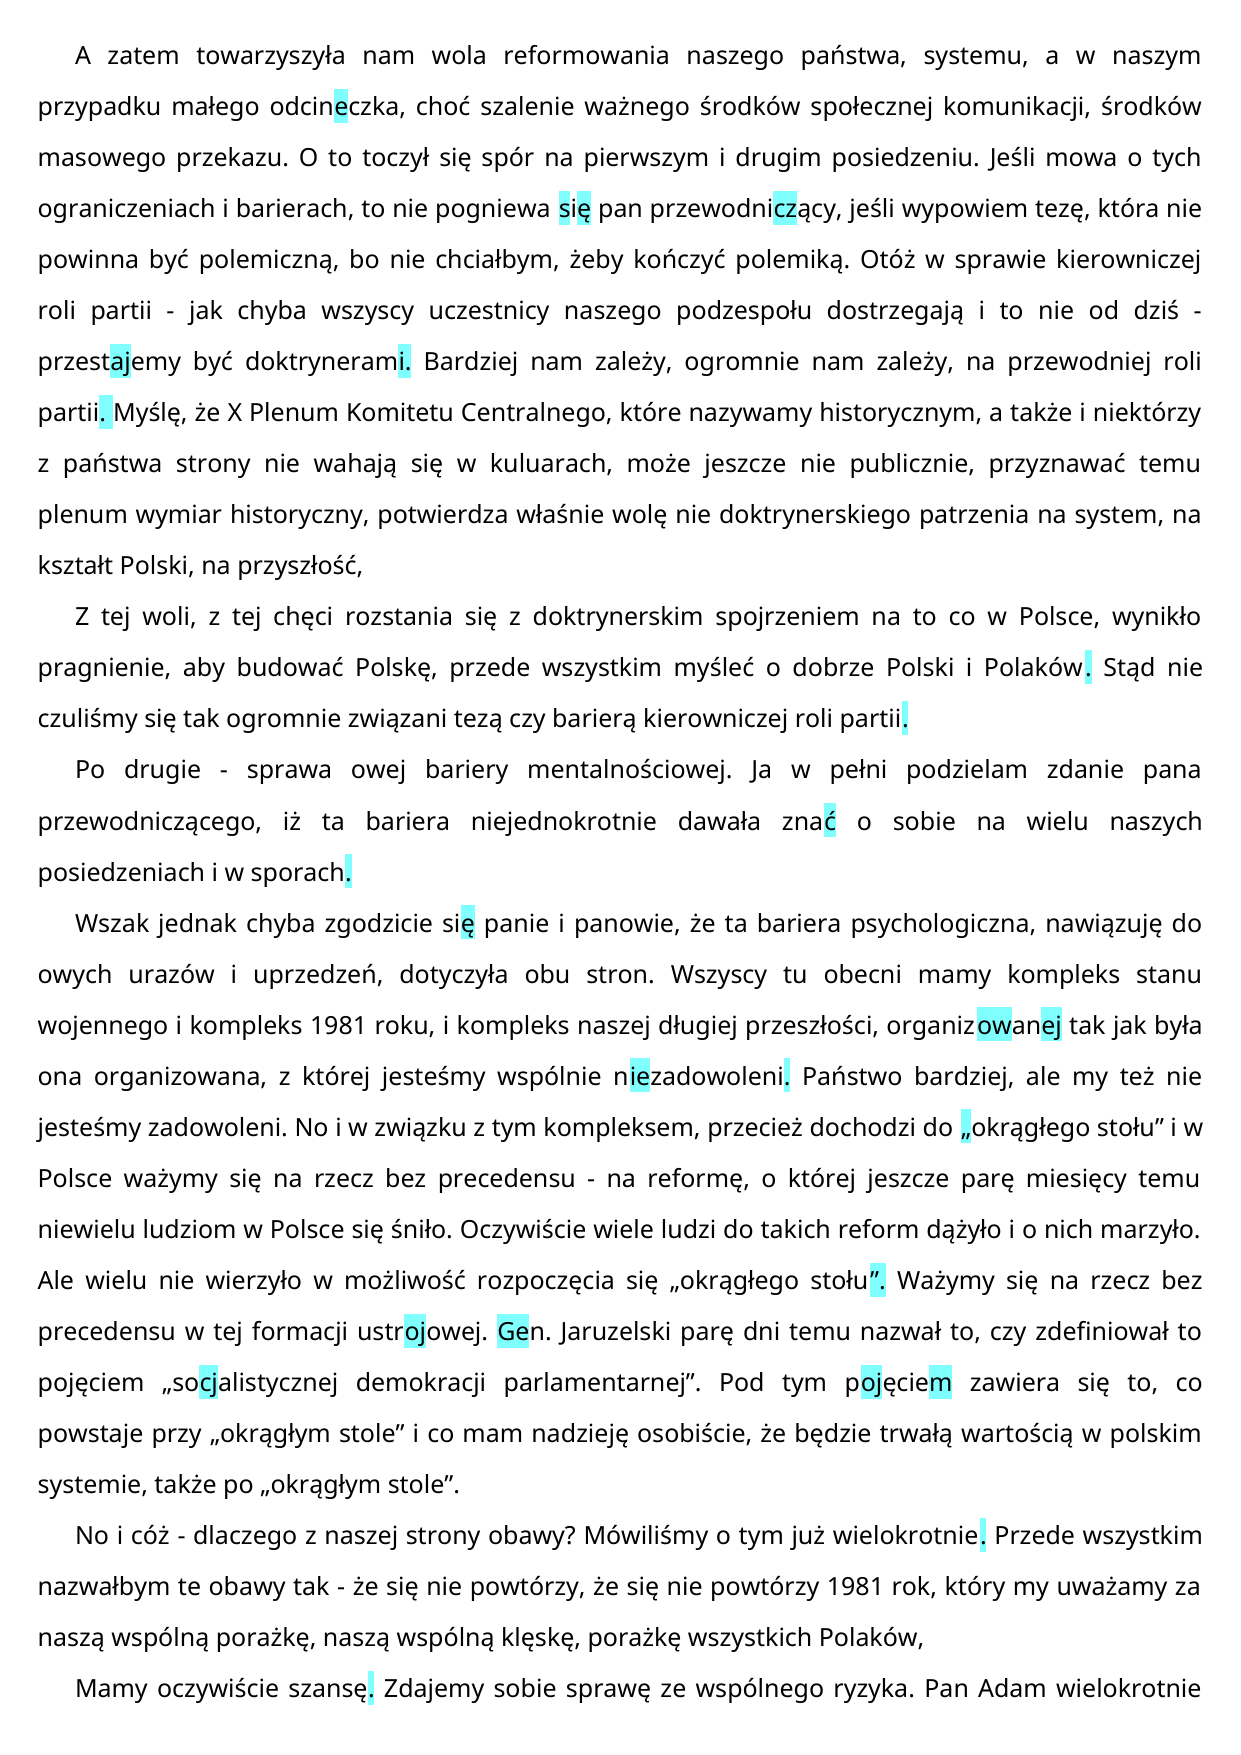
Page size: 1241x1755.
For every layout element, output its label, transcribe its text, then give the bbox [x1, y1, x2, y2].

text Mamy oczywiście szansę. Zdajemy sobie sprawę ze wspólnego ryzyka. Pan Adam wielokrotnie [37, 1671, 1203, 1705]
text No i cóż - dlaczego z naszej strony obawy? Mówiliśmy o tym już wielokrotnie. Przede wszystkim nazwałbym te obawy tak - że się nie powtórzy, że się nie powtórzy 1981 rok, który my uważamy za naszą wspólną porażkę, naszą wspólną klęskę, porażkę wszystkich Polaków, [37, 1518, 1203, 1654]
text Wszak jednak chyba zgodzicie się panie i panowie, że ta bariera psychologiczna, nawiązuję do owych urazów i uprzedzeń, dotyczyła obu stron. Wszyscy tu obecni mamy kompleks stanu wojennego i kompleks 1981 roku, i kompleks naszej długiej przeszłości, organizowanej tak jak była ona organizowana, z której jesteśmy wspólnie niezadowoleni. Państwo bardziej, ale my też nie jesteśmy zadowoleni. No i w związku z tym kompleksem, przecież dochodzi do „okrągłego stołu” i w Polsce ważymy się na rzecz bez precedensu - na reformę, o której jeszcze parę miesięcy temu niewielu ludziom w Polsce się śniło. Oczywiście wiele ludzi do takich reform dążyło i o nich marzyło. Ale wielu nie wierzyło w możliwość rozpoczęcia się „okrągłego stołu”. Ważymy się na rzecz bez precedensu w tej formacji ustrojowej. Gen. Jaruzelski parę dni temu nazwał to, czy zdefiniował to pojęciem „socjalistycznej demokracji parlamentarnej”. Pod tym pojęciem zawiera się to, co powstaje przy „okrągłym stole” i co mam nadzieję osobiście, że będzie trwałą wartością w polskim systemie, także po „okrągłym stole”. [37, 905, 1203, 1501]
text Z tej woli, z tej chęci rozstania się z doktrynerskim spojrzeniem na to co w Polsce, wynikło pragnienie, aby budować Polskę, przede wszystkim myśleć o dobrze Polski i Polaków. Stąd nie czuliśmy się tak ogromnie związani tezą czy barierą kierowniczej roli partii. [37, 599, 1203, 735]
text Po drugie - sprawa owej bariery mentalnościowej. Ja w pełni podzielam zdanie pana przewodniczącego, iż ta bariera niejednokrotnie dawała znać o sobie na wielu naszych posiedzeniach i w sporach. [37, 752, 1203, 888]
text A zatem towarzyszyła nam wola reformowania naszego państwa, systemu, a w naszym przypadku małego odcineczka, choć szalenie ważnego środków społecznej komunikacji, środków masowego przekazu. O to toczył się spór na pierwszym i drugim posiedzeniu. Jeśli mowa o tych ograniczeniach i barierach, to nie pogniewa się pan przewodniczący, jeśli wypowiem tezę, która nie powinna być polemiczną, bo nie chciałbym, żeby kończyć polemiką. Otóż w sprawie kierowniczej roli partii - jak chyba wszyscy uczestnicy naszego podzespołu dostrzegają i to nie od dziś - przestajemy być doktrynerami. Bardziej nam zależy, ogromnie nam zależy, na przewodniej roli partii. Myślę, że X Plenum Komitetu Centralnego, które nazywamy historycznym, a także i niektórzy z państwa strony nie wahają się w kuluarach, może jeszcze nie publicznie, przyznawać temu plenum wymiar historyczny, potwierdza właśnie wolę nie doktrynerskiego patrzenia na system, na kształt Polski, na przyszłość, [37, 37, 1203, 582]
